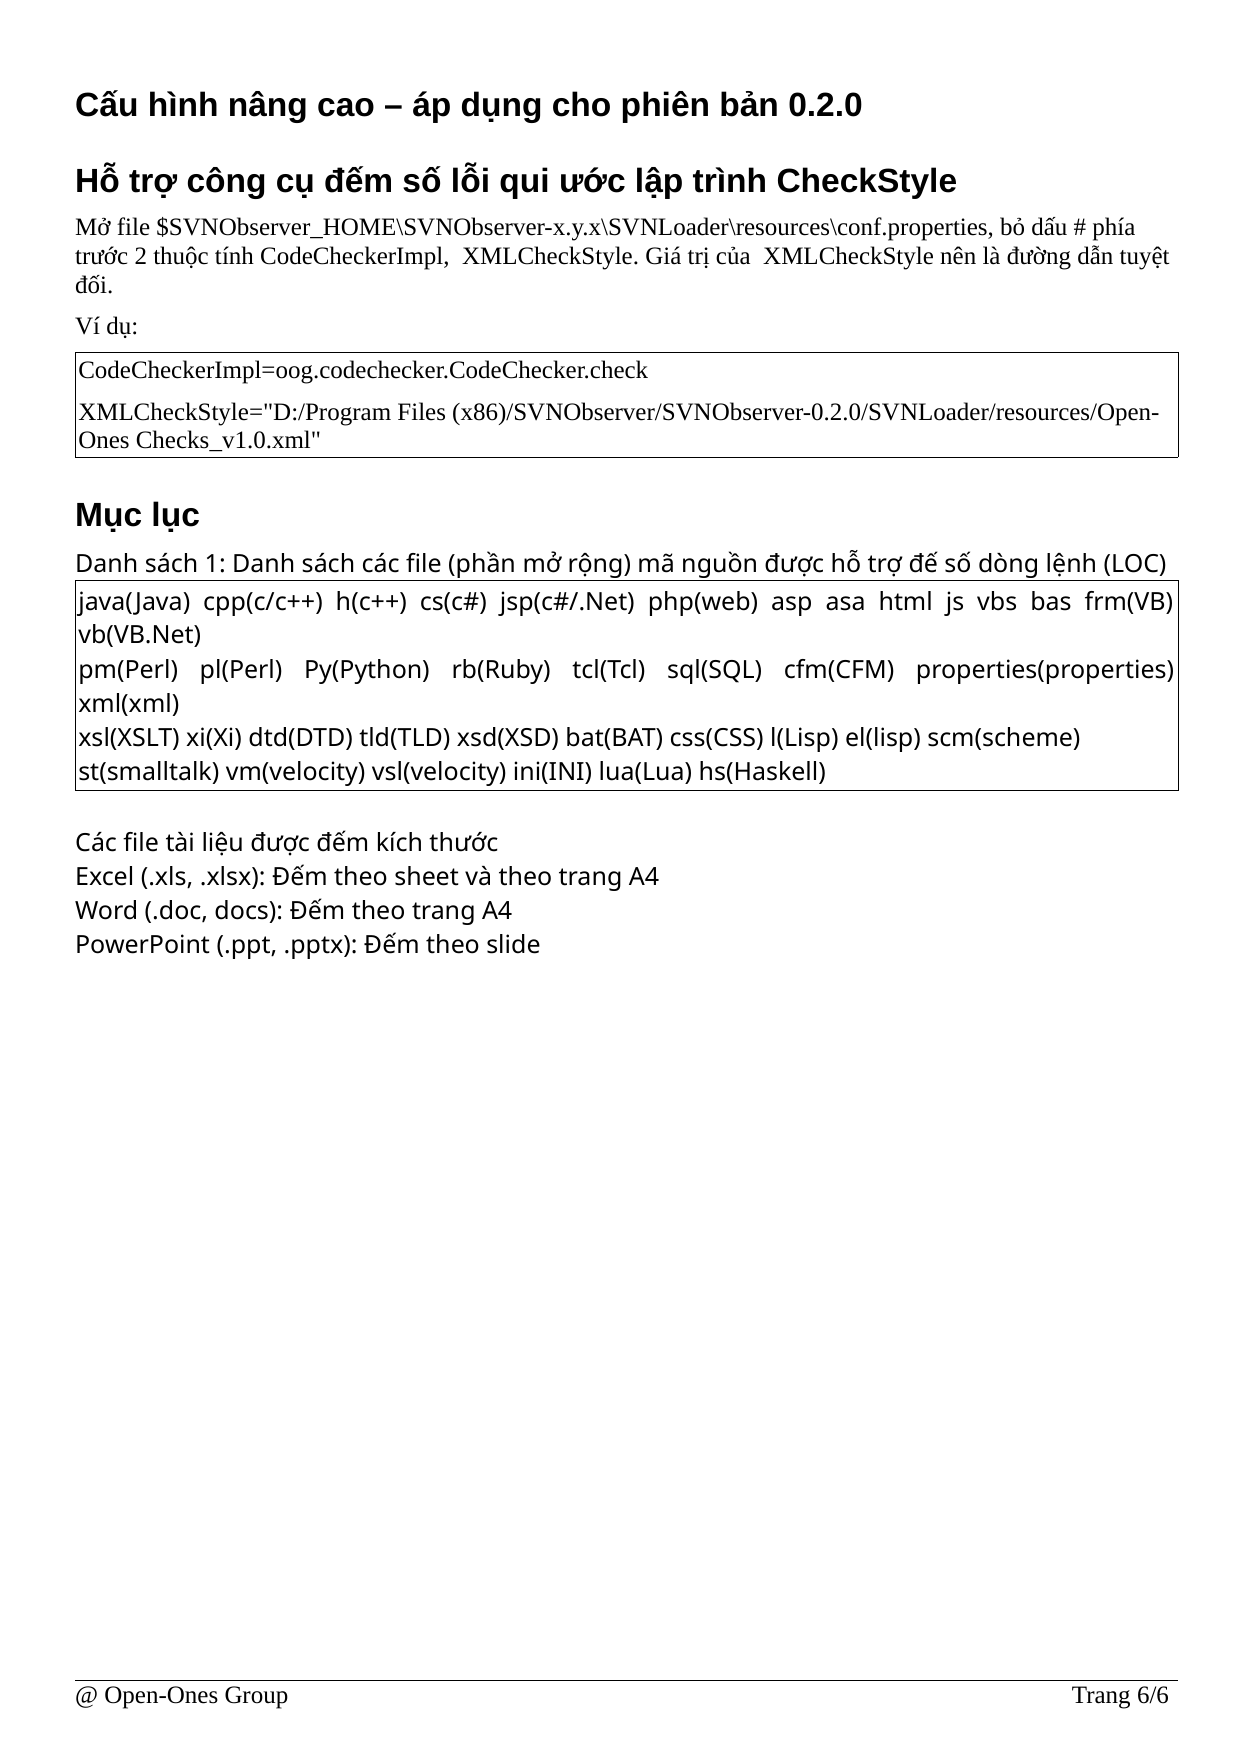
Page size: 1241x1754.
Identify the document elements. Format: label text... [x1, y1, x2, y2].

text PowerPoint (.ppt, .pptx): Đếm theo slide [75, 927, 1178, 961]
text Danh sách 1: Danh sách các file (phần mở rộng) mã nguồn được hỗ trợ đế số dòng lệnh (LOC) [75, 546, 1178, 580]
text Excel (.xls, .xlsx): Đếm theo sheet và theo trang A4 [75, 859, 1178, 893]
subtitle Hỗ trợ công cụ đếm số lỗi qui ước lập trình CheckStyle [75, 161, 1178, 200]
text Mở file $SVNObserver_HOME\SVNObserver-x.y.x\SVNLoader\resources\conf.properties, bỏ dấu # phía trước 2 thuộc tính CodeCheckerImpl, XMLCheckStyle. Giá trị của XMLCheckStyle nên là đường dẫn tuyệt đối. [75, 212, 1178, 298]
text java(Java) cpp(c/c++) h(c++) cs(c#) jsp(c#/.Net) php(web) asp asa html js vbs bas frm(VB) vb(VB.Net) [76, 581, 1178, 648]
text CodeCheckerImpl=oog.codechecker.CodeChecker.check [76, 353, 1178, 384]
subtitle Cấu hình nâng cao – áp dụng cho phiên bản 0.2.0 [75, 85, 1178, 124]
text Word (.doc, docs): Đếm theo trang A4 [75, 893, 1178, 927]
text Các file tài liệu được đếm kích thước [75, 825, 1178, 859]
text XMLCheckStyle="D:/Program Files (x86)/SVNObserver/SVNObserver-0.2.0/SVNLoader/resources/Open-Ones Checks_v1.0.xml" [76, 393, 1178, 457]
text xsl(XSLT) xi(Xi) dtd(DTD) tld(TLD) xsd(XSD) bat(BAT) css(CSS) l(Lisp) el(lisp) scm(scheme) [76, 716, 1178, 750]
subtitle Mục lục [75, 495, 1178, 533]
text pm(Perl) pl(Perl) Py(Python) rb(Ruby) tcl(Tcl) sql(SQL) cfm(CFM) properties(properties) xml(xml) [76, 648, 1178, 716]
text Ví dụ: [75, 311, 1178, 340]
text st(smalltalk) vm(velocity) vsl(velocity) ini(INI) lua(Lua) hs(Haskell) [76, 750, 1178, 790]
